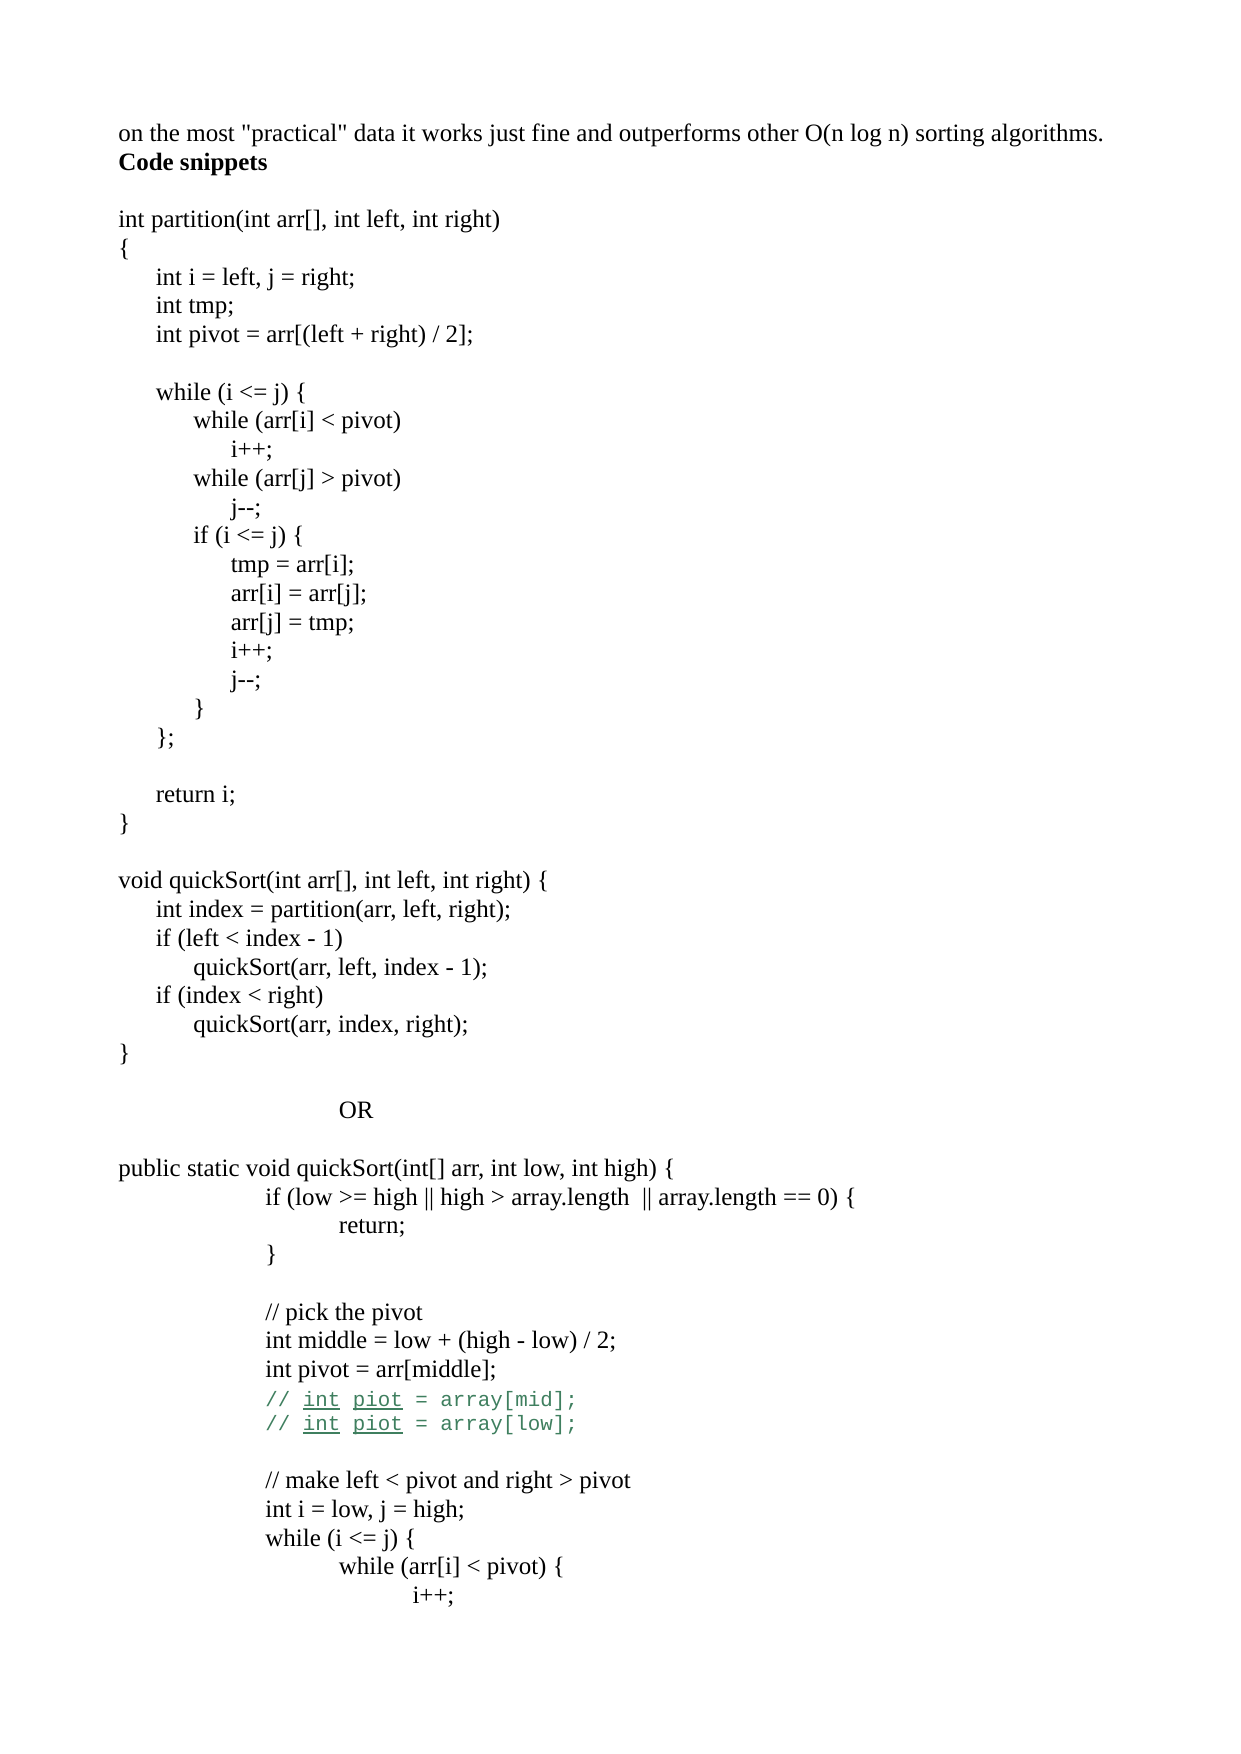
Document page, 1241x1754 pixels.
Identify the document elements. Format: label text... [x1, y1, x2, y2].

text return; [118, 1211, 1122, 1239]
text j--; [118, 664, 1122, 693]
text i++; [118, 1580, 1122, 1609]
text arr[j] = tmp; [118, 607, 1122, 636]
text j--; [118, 492, 1122, 521]
text // make left < pivot and right > pivot [118, 1465, 1122, 1494]
text int i = low, j = high; [118, 1494, 1122, 1523]
text }; [118, 722, 1122, 751]
text i++; [118, 434, 1122, 463]
text quickSort(arr, left, index - 1); [118, 952, 1122, 981]
text on the most "practical" data it works just fine and outperforms other O(n log n) sorting algorithms. [118, 118, 1122, 147]
text while (i <= j) { [118, 377, 1122, 406]
text int i = left, j = right; [118, 262, 1122, 291]
text if (left < index - 1) [118, 923, 1122, 952]
text int pivot = arr[middle]; [118, 1354, 1122, 1383]
text while (arr[i] < pivot) { [118, 1551, 1122, 1580]
text while (i <= j) { [118, 1523, 1122, 1551]
text void quickSort(int arr[], int left, int right) { [118, 866, 1122, 894]
text } [118, 1239, 1122, 1268]
text if (index < right) [118, 981, 1122, 1009]
text // int piot = array[low]; [118, 1413, 1122, 1436]
text int partition(int arr[], int left, int right) [118, 204, 1122, 233]
text while (arr[i] < pivot) [118, 406, 1122, 434]
text // pick the pivot [118, 1297, 1122, 1326]
text } [118, 693, 1122, 722]
text int tmp; [118, 291, 1122, 319]
text if (low >= high || high > array.length || array.length == 0) { [118, 1182, 1122, 1211]
text quickSort(arr, index, right); [118, 1009, 1122, 1038]
text // int piot = array[mid]; [118, 1383, 1122, 1413]
text Code snippets [118, 147, 1122, 176]
text arr[i] = arr[j]; [118, 578, 1122, 607]
text OR [118, 1096, 1122, 1124]
text return i; [118, 779, 1122, 808]
text i++; [118, 636, 1122, 664]
text } [118, 1038, 1122, 1067]
text while (arr[j] > pivot) [118, 463, 1122, 492]
text } [118, 808, 1122, 837]
text int pivot = arr[(left + right) / 2]; [118, 319, 1122, 348]
text public static void quickSort(int[] arr, int low, int high) { [118, 1153, 1122, 1182]
text int middle = low + (high - low) / 2; [118, 1326, 1122, 1354]
text { [118, 233, 1122, 262]
text tmp = arr[i]; [118, 549, 1122, 578]
text if (i <= j) { [118, 521, 1122, 549]
text int index = partition(arr, left, right); [118, 894, 1122, 923]
